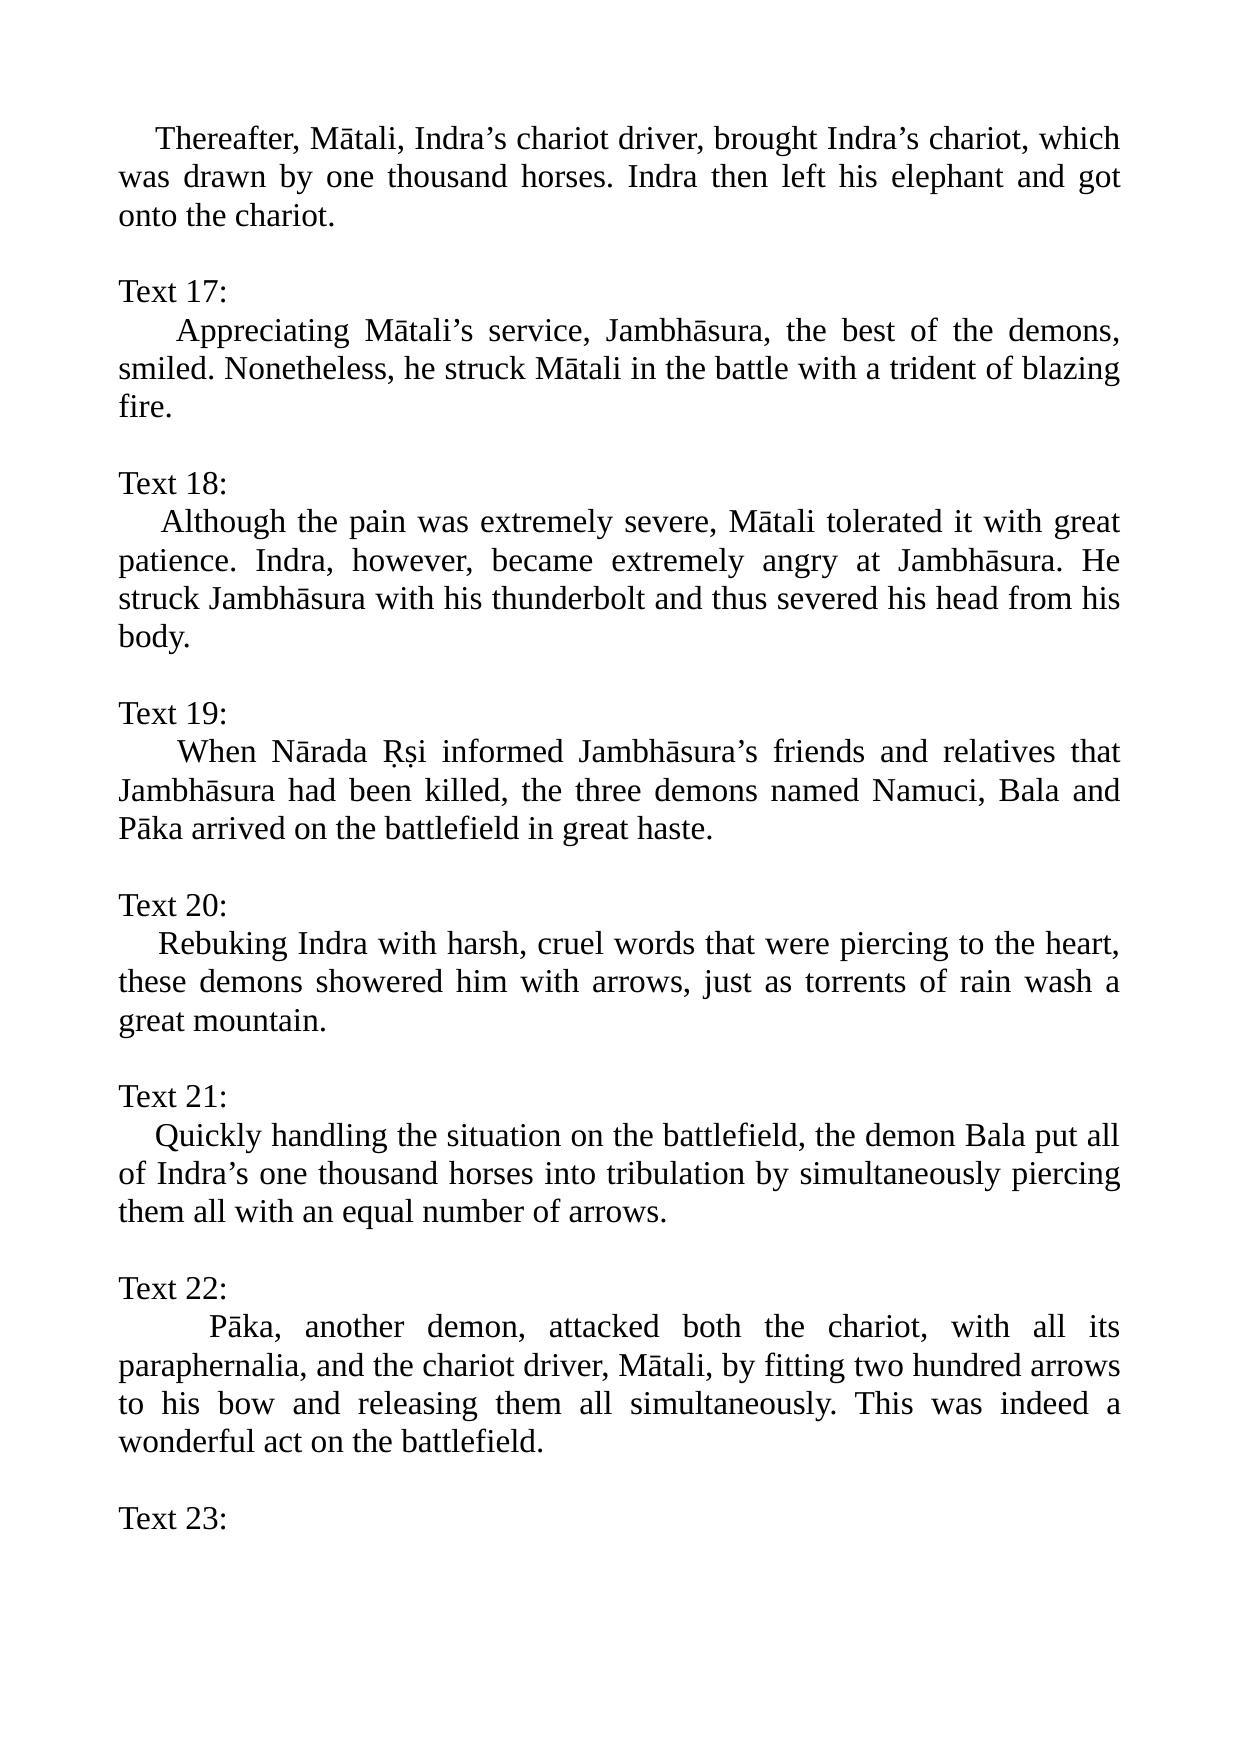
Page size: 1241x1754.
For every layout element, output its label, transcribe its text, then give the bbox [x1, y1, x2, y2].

text Text 21: [118, 1076, 1122, 1115]
text Thereafter, Mātali, Indra’s chariot driver, brought Indra’s chariot, which was drawn by one thousand horses. Indra then left his elephant and got onto the chariot. [118, 118, 1122, 233]
text Rebuking Indra with harsh, cruel words that were piercing to the heart, these demons showered him with arrows, just as torrents of rain wash a great mountain. [118, 923, 1122, 1038]
text Although the pain was extremely severe, Mātali tolerated it with great patience. Indra, however, became extremely angry at Jambhāsura. He struck Jambhāsura with his thunderbolt and thus severed his head from his body. [118, 501, 1122, 655]
text Quickly handling the situation on the battlefield, the demon Bala put all of Indra’s one thousand horses into tribulation by simultaneously piercing them all with an equal number of arrows. [118, 1115, 1122, 1230]
text Text 18: [118, 463, 1122, 501]
text Pāka, another demon, attacked both the chariot, with all its paraphernalia, and the chariot driver, Mātali, by fitting two hundred arrows to his bow and releasing them all simultaneously. This was indeed a wonderful act on the battlefield. [118, 1306, 1122, 1460]
text Text 20: [118, 885, 1122, 923]
text Text 19: [118, 693, 1122, 731]
text When Nārada Ṛṣi informed Jambhāsura’s friends and relatives that Jambhāsura had been killed, the three demons named Namuci, Bala and Pāka arrived on the battlefield in great haste. [118, 731, 1122, 846]
text Text 17: [118, 271, 1122, 310]
text Appreciating Mātali’s service, Jambhāsura, the best of the demons, smiled. Nonetheless, he struck Mātali in the battle with a trident of blazing fire. [118, 310, 1122, 425]
text Text 23: [118, 1498, 1122, 1536]
text Text 22: [118, 1268, 1122, 1306]
